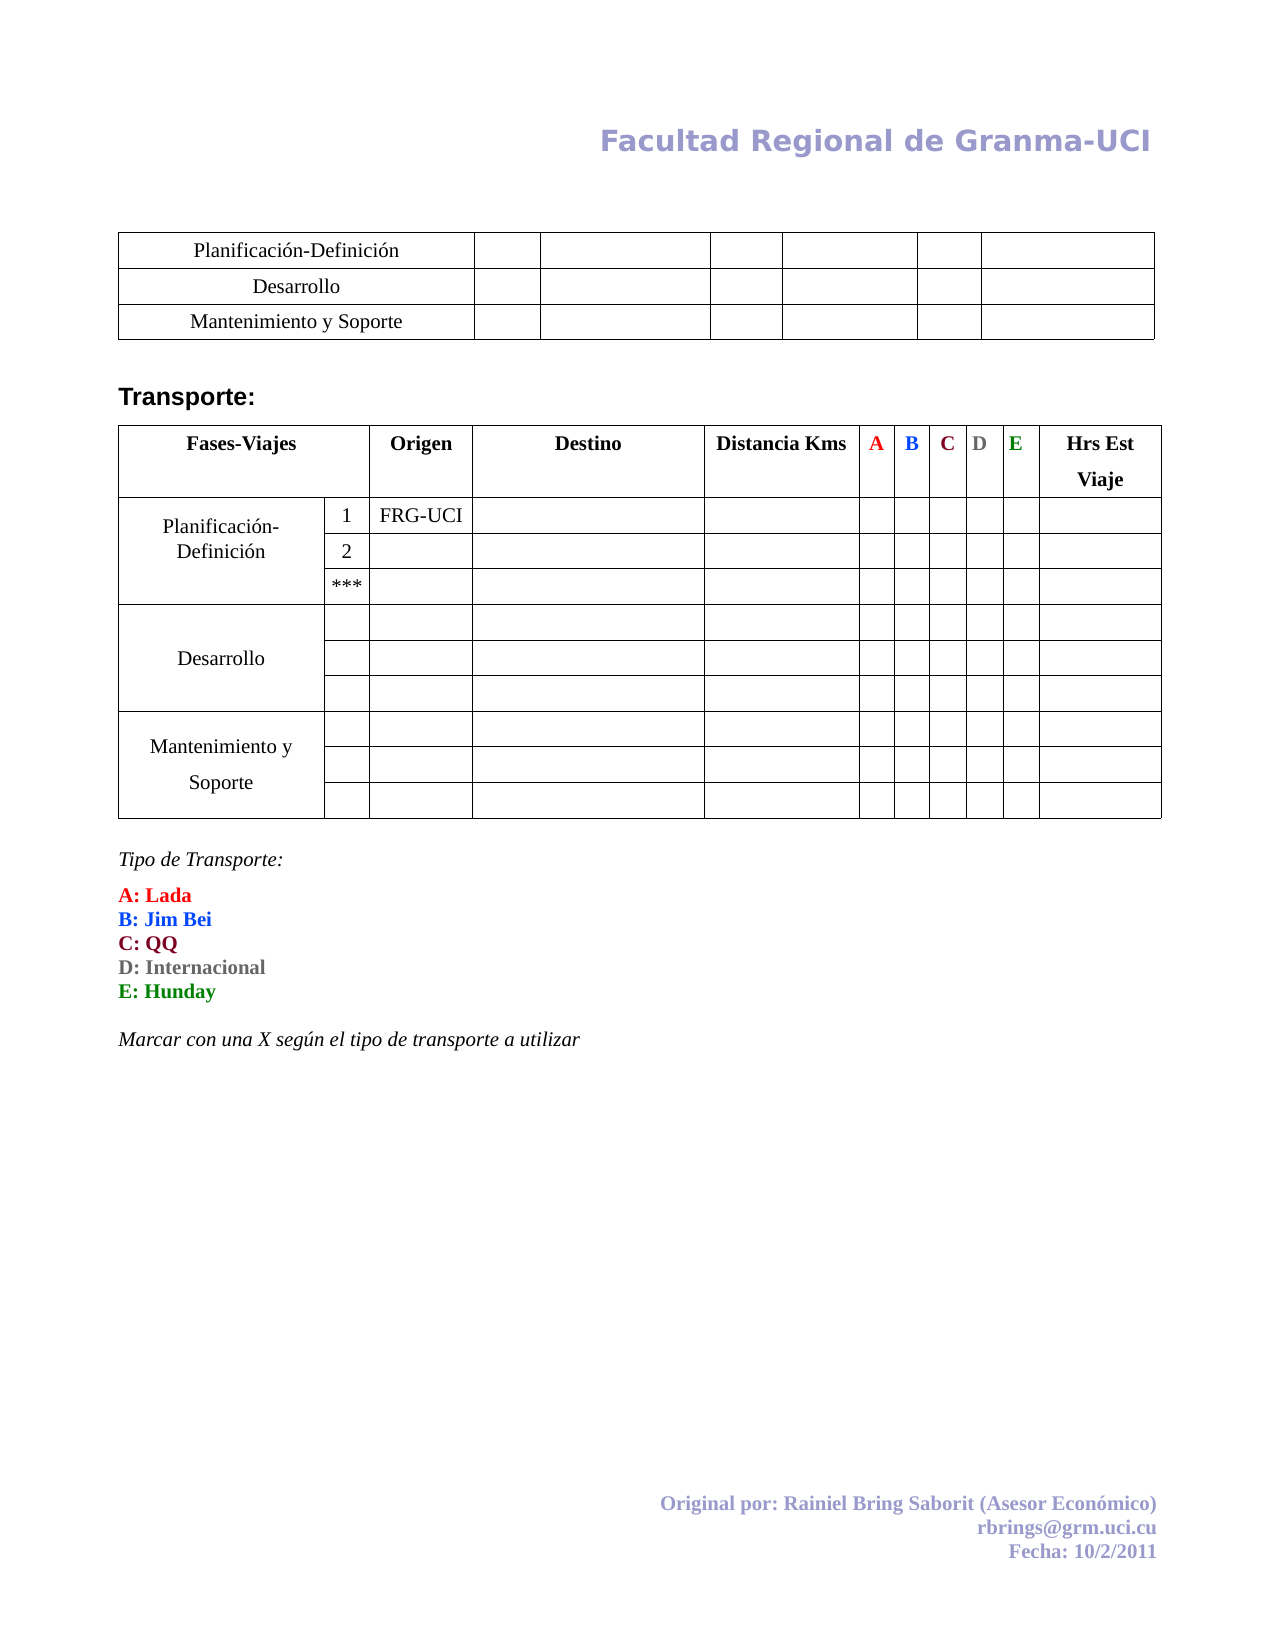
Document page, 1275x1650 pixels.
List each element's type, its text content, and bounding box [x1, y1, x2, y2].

table_cell [1004, 712, 1039, 746]
table_cell Planificación-Definición [119, 233, 474, 268]
table_cell [930, 783, 966, 818]
table_cell [1040, 747, 1161, 782]
table_header Fases-Viajes [119, 426, 369, 497]
table_cell [473, 605, 704, 639]
table_cell [541, 269, 710, 303]
text A: Lada [118, 883, 1157, 907]
table_cell [1004, 783, 1039, 818]
table_cell FRG-UCI [370, 498, 472, 533]
table_cell [475, 233, 540, 268]
table_cell [473, 641, 704, 675]
table_cell [1004, 569, 1039, 604]
table_cell [967, 783, 1003, 818]
table_cell [860, 712, 894, 746]
table_cell [930, 712, 966, 746]
text Tipo de Transporte: [118, 847, 1157, 871]
table_cell [473, 534, 704, 568]
table_cell [918, 305, 981, 339]
table_cell [711, 305, 782, 339]
table_cell [918, 269, 981, 303]
table_cell [473, 783, 704, 818]
table_cell [325, 747, 369, 782]
table_cell [967, 605, 1003, 639]
table_cell [705, 783, 859, 818]
table_cell [1004, 747, 1039, 782]
table_cell [1004, 605, 1039, 639]
table_cell [1040, 569, 1161, 604]
table_cell [930, 498, 966, 533]
table_cell 1 [325, 498, 369, 533]
table_cell [967, 676, 1003, 711]
table_cell [1004, 641, 1039, 675]
table_cell [895, 747, 929, 782]
table_cell [325, 676, 369, 711]
table_cell [918, 233, 981, 268]
subtitle Transporte: [118, 382, 1157, 411]
table_cell [895, 676, 929, 711]
table_cell [982, 305, 1154, 339]
table_cell [860, 569, 894, 604]
table_cell [473, 569, 704, 604]
table_cell [1040, 605, 1161, 639]
table_cell [325, 783, 369, 818]
table_cell [541, 305, 710, 339]
table_cell Mantenimiento y Soporte [119, 305, 474, 339]
table_cell [860, 534, 894, 568]
table_cell [967, 641, 1003, 675]
table_cell [1004, 498, 1039, 533]
table_cell [711, 233, 782, 268]
table_header A [860, 426, 894, 497]
table_cell [895, 783, 929, 818]
table_cell [705, 569, 859, 604]
table_cell [930, 676, 966, 711]
table_cell Mantenimiento y Soporte [119, 712, 324, 818]
table_cell [860, 498, 894, 533]
table_cell [473, 676, 704, 711]
table_cell [705, 498, 859, 533]
table_cell [475, 269, 540, 303]
text C: QQ [118, 931, 1157, 955]
table_cell Desarrollo [119, 605, 324, 711]
table_cell [982, 269, 1154, 303]
table_cell [711, 269, 782, 303]
table_cell [541, 233, 710, 268]
table_cell [967, 534, 1003, 568]
text B: Jim Bei [118, 907, 1157, 931]
table_cell [370, 569, 472, 604]
table_header Distancia Kms [705, 426, 859, 497]
table_cell [705, 676, 859, 711]
table_cell [1040, 534, 1161, 568]
table_cell [930, 747, 966, 782]
table_cell [475, 305, 540, 339]
table_header Destino [473, 426, 704, 497]
table_cell [705, 747, 859, 782]
table_header Origen [370, 426, 472, 497]
table_cell [860, 783, 894, 818]
table_cell [370, 676, 472, 711]
text E: Hunday [118, 979, 1157, 1003]
table_cell [325, 712, 369, 746]
table_cell [1040, 498, 1161, 533]
table_cell [325, 641, 369, 675]
table_cell [370, 747, 472, 782]
table_cell [370, 783, 472, 818]
table_header Hrs Est Viaje [1040, 426, 1161, 497]
table_cell [705, 605, 859, 639]
table_cell [325, 605, 369, 639]
table_cell [1040, 641, 1161, 675]
table_cell [783, 269, 917, 303]
table_cell [930, 605, 966, 639]
table_cell [473, 712, 704, 746]
table_cell [1004, 534, 1039, 568]
text Marcar con una X según el tipo de transporte a utilizar [118, 1027, 1157, 1051]
table_cell [967, 498, 1003, 533]
table_cell [370, 605, 472, 639]
table_cell [930, 534, 966, 568]
table_cell [783, 305, 917, 339]
table_header B [895, 426, 929, 497]
table_cell [930, 641, 966, 675]
table_cell [982, 233, 1154, 268]
table_cell [1040, 783, 1161, 818]
table_cell [370, 712, 472, 746]
table_cell [860, 676, 894, 711]
table_cell [930, 569, 966, 604]
table_cell [1004, 676, 1039, 711]
table_cell Desarrollo [119, 269, 474, 303]
table_cell [895, 569, 929, 604]
table_cell [967, 712, 1003, 746]
table_cell [860, 747, 894, 782]
table_cell [473, 747, 704, 782]
table_cell *** [325, 569, 369, 604]
table_cell [895, 498, 929, 533]
table_cell [860, 605, 894, 639]
table_cell [895, 641, 929, 675]
table_cell [370, 641, 472, 675]
table_cell [473, 498, 704, 533]
text D: Internacional [118, 955, 1157, 979]
table_cell [705, 534, 859, 568]
table_cell [370, 534, 472, 568]
table_cell 2 [325, 534, 369, 568]
table_cell [783, 233, 917, 268]
table_cell [705, 641, 859, 675]
table_cell [705, 712, 859, 746]
table_cell [1040, 676, 1161, 711]
table_cell [895, 605, 929, 639]
table_cell [895, 534, 929, 568]
table_cell [895, 712, 929, 746]
table_cell [967, 747, 1003, 782]
table_header E [1004, 426, 1039, 497]
table_cell [967, 569, 1003, 604]
table_cell [860, 641, 894, 675]
table_header C [930, 426, 966, 497]
table_cell Planificación-Definición [119, 498, 324, 604]
table_header D [967, 426, 1003, 497]
table_cell [1040, 712, 1161, 746]
